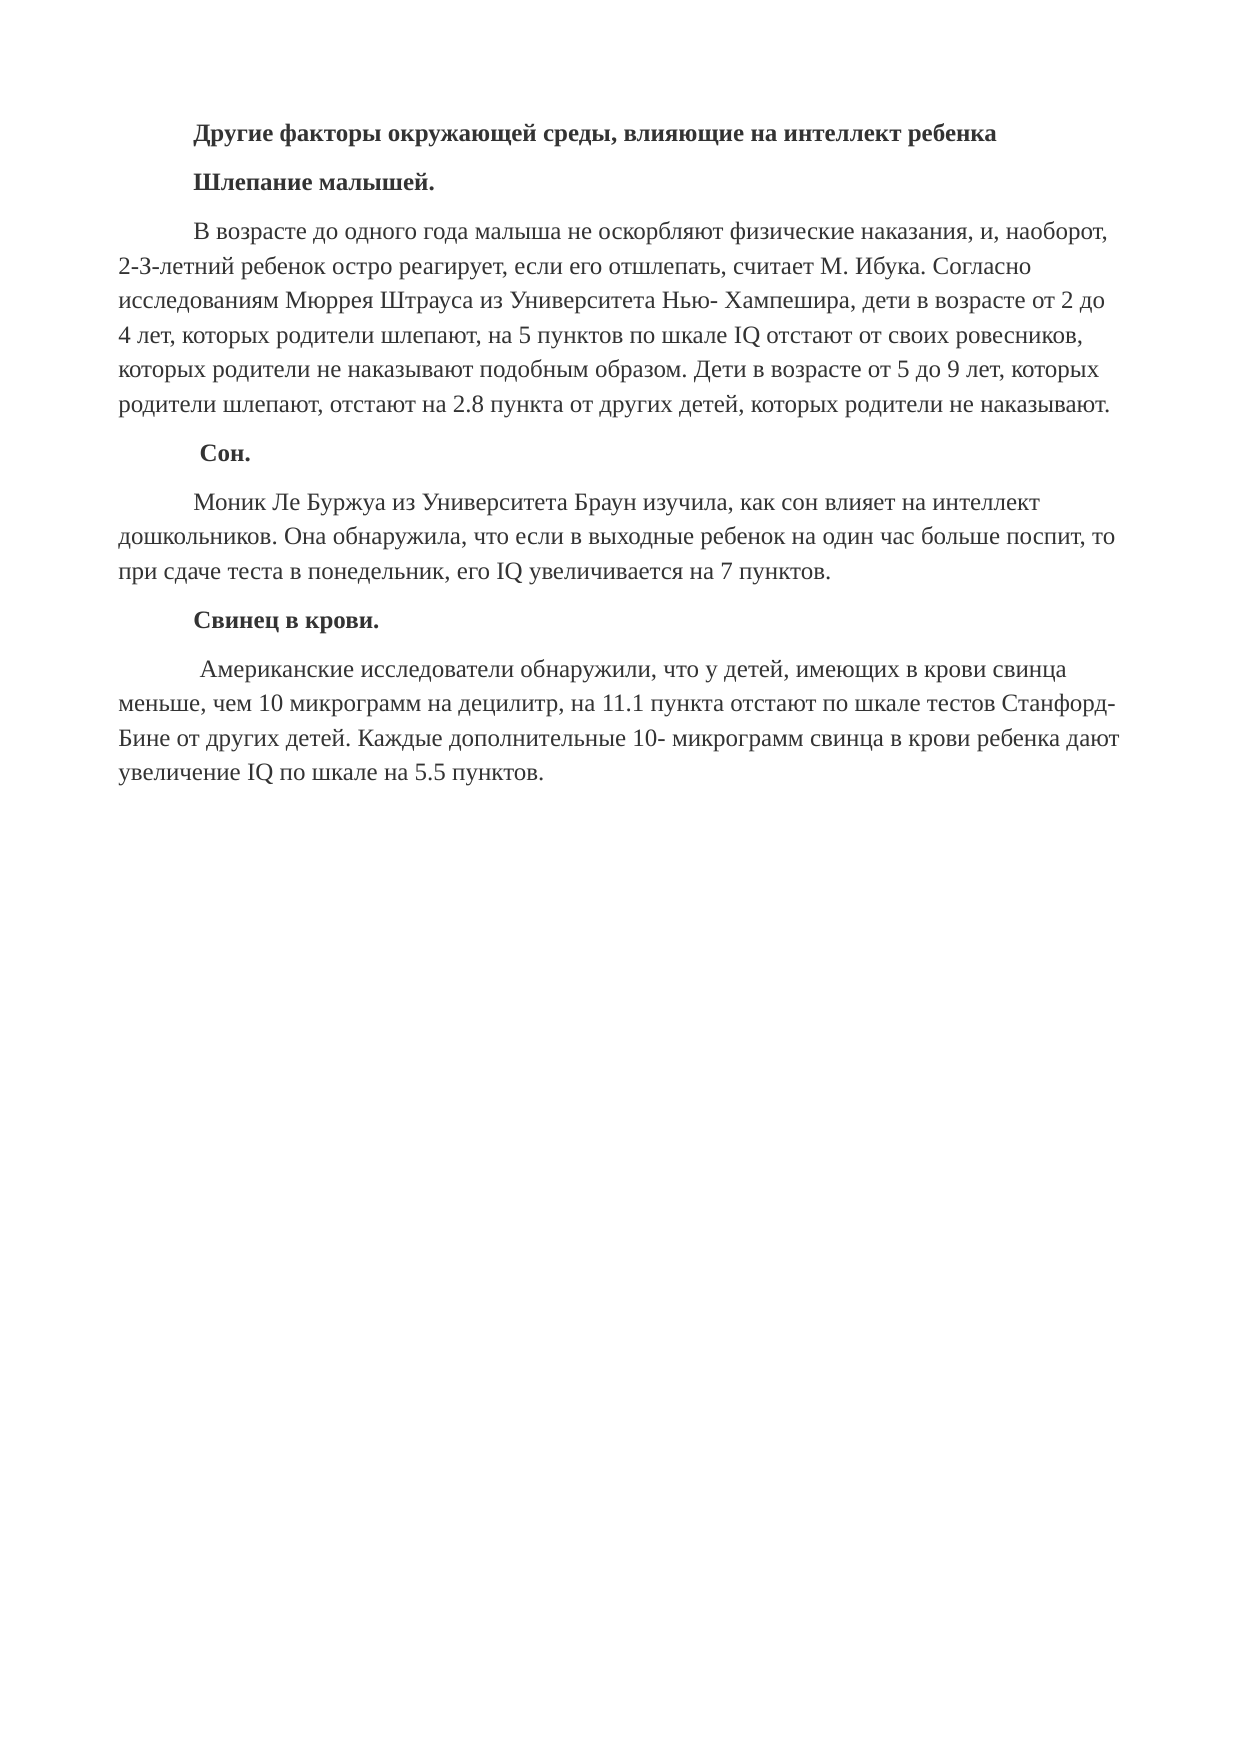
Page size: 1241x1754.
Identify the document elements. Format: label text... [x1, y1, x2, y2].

text Другие факторы окружающей среды, влияющие на интеллект ребенка [118, 118, 1122, 147]
text Сон. [118, 438, 1122, 466]
text Шлепание малышей. [118, 167, 1122, 196]
text Американские исследователи обнаружили, что у детей, имеющих в крови свинца меньше, чем 10 микрограмм на децилитр, на 11.1 пункта отстают по шкале тестов Станфорд- Бине от других детей. Каждые дополнительные 10- микрограмм свинца в крови ребенка дают увеличение IQ по шкале на 5.5 пунктов. [118, 654, 1122, 786]
text В возрасте до одного года малыша не оскорбляют физические наказания, и, наоборот, 2-З-летний ребенок остро реагирует, если его отшлепать, считает М. Ибука. Согласно исследованиям Мюррея Штрауса из Университета Нью- Хампешира, дети в возрасте от 2 до 4 лет, которых родители шлепают, на 5 пунктов по шкале IQ отстают от своих ровесников, которых родители не наказывают подобным образом. Дети в возрасте от 5 до 9 лет, которых родители шлепают, отстают на 2.8 пункта от других детей, которых родители не наказывают. [118, 216, 1122, 417]
text Моник Ле Буржуа из Университета Браун изучила, как сон влияет на интеллект дошкольников. Она обнаружила, что если в выходные ребенок на один час больше поспит, то при сдаче теста в понедельник, его IQ увеличивается на 7 пунктов. [118, 487, 1122, 584]
text Свинец в крови. [118, 605, 1122, 633]
